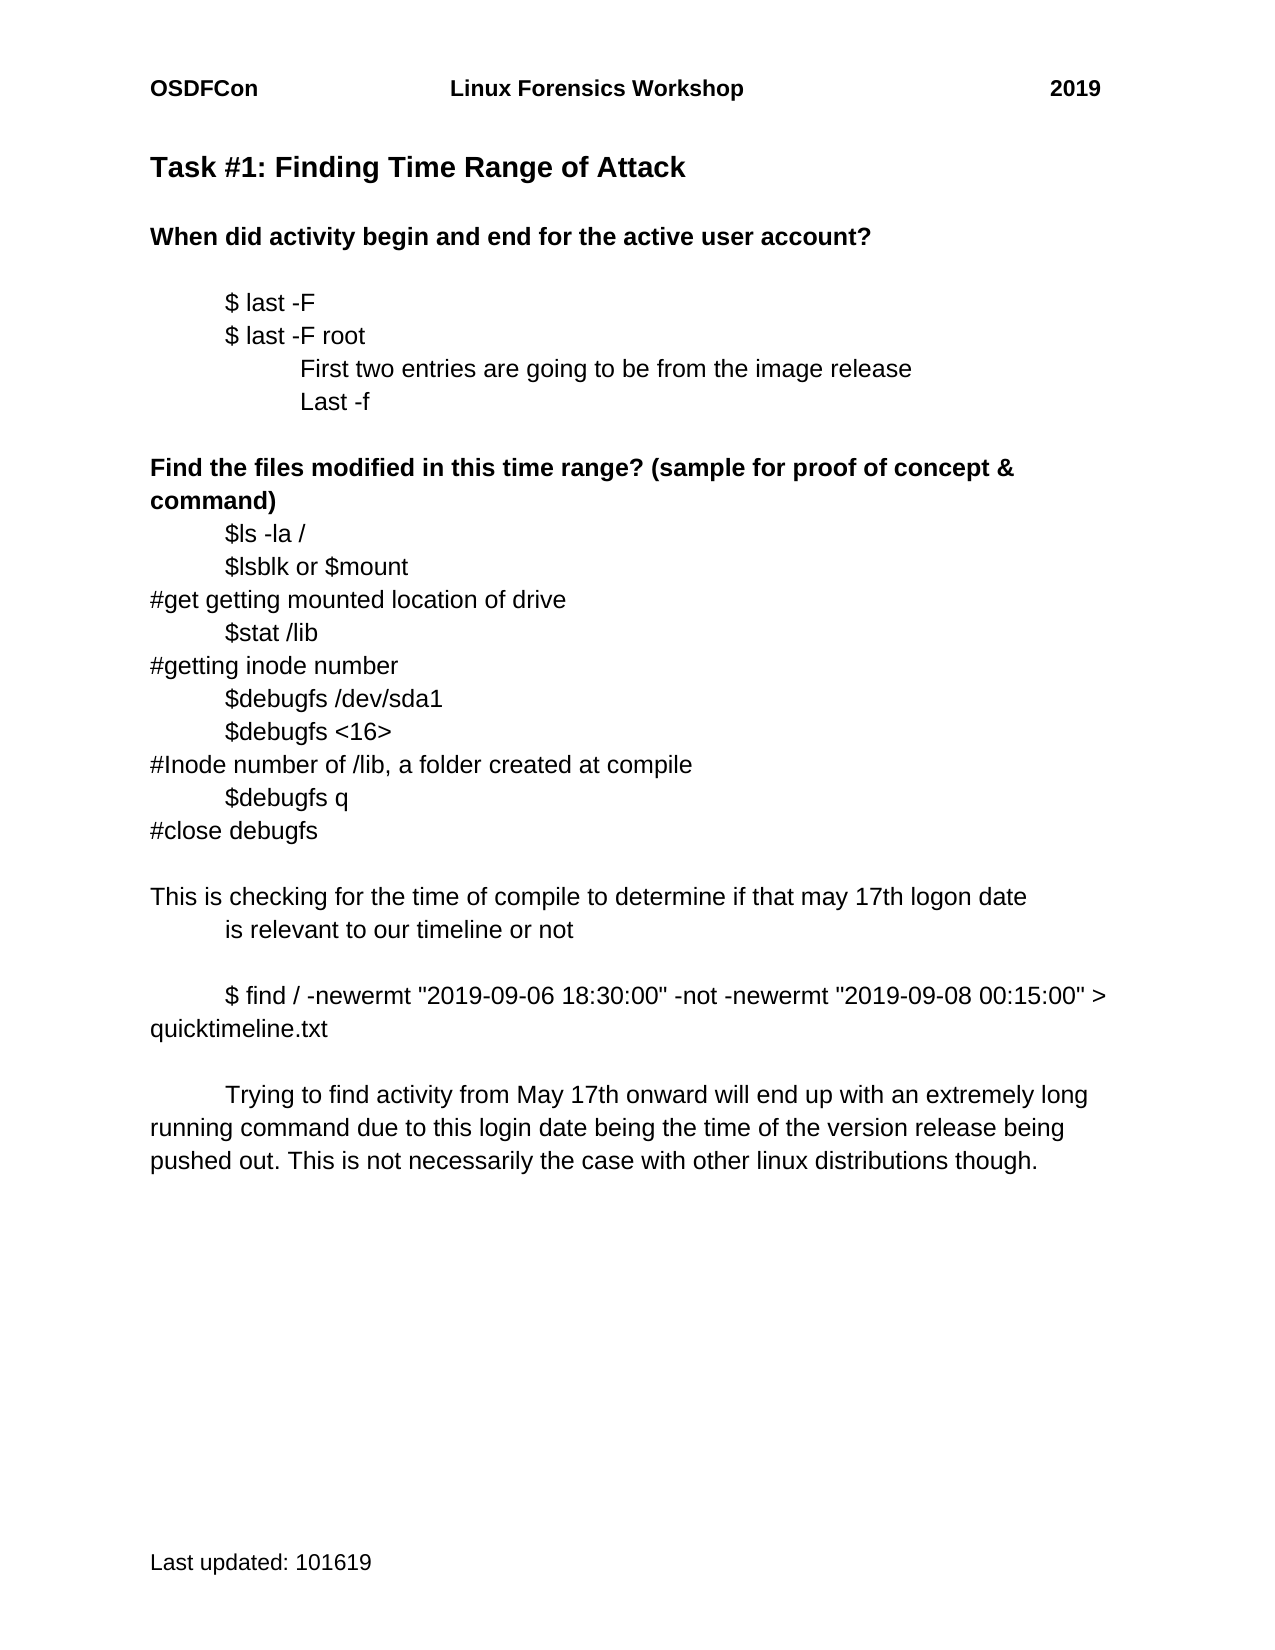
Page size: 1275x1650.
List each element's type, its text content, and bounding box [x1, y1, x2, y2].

text $debugfs <16> [150, 717, 1125, 746]
text Last -f [150, 387, 1125, 415]
text $debugfs q [150, 783, 1125, 812]
text When did activity begin and end for the active user account? [150, 222, 1125, 250]
text is relevant to our timeline or not [150, 915, 1125, 944]
text Trying to find activity from May 17th onward will end up with an extremely long running command due to this login date being the time of the version release being pushed out. This is not necessarily the case with other linux distributions though. [150, 1080, 1125, 1175]
text First two entries are going to be from the image release [150, 354, 1125, 382]
text $ls -la / [150, 519, 1125, 547]
text $ find / -newermt "2019-09-06 18:30:00" -not -newermt "2019-09-08 00:15:00" > quicktimeline.txt [150, 981, 1125, 1043]
text #get getting mounted location of drive [150, 585, 1125, 613]
text #Inode number of /lib, a folder created at compile [150, 750, 1125, 779]
text #getting inode number [150, 651, 1125, 679]
text Task #1: Finding Time Range of Attack [150, 150, 1125, 183]
text $ last -F root [150, 321, 1125, 349]
text $stat /lib [150, 618, 1125, 647]
text #close debugfs [150, 816, 1125, 845]
text This is checking for the time of compile to determine if that may 17th logon date [150, 882, 1125, 911]
text $ last -F [150, 288, 1125, 316]
text $lsblk or $mount [150, 552, 1125, 581]
text Find the files modified in this time range? (sample for proof of concept & command) [150, 453, 1125, 514]
text $debugfs /dev/sda1 [150, 684, 1125, 713]
